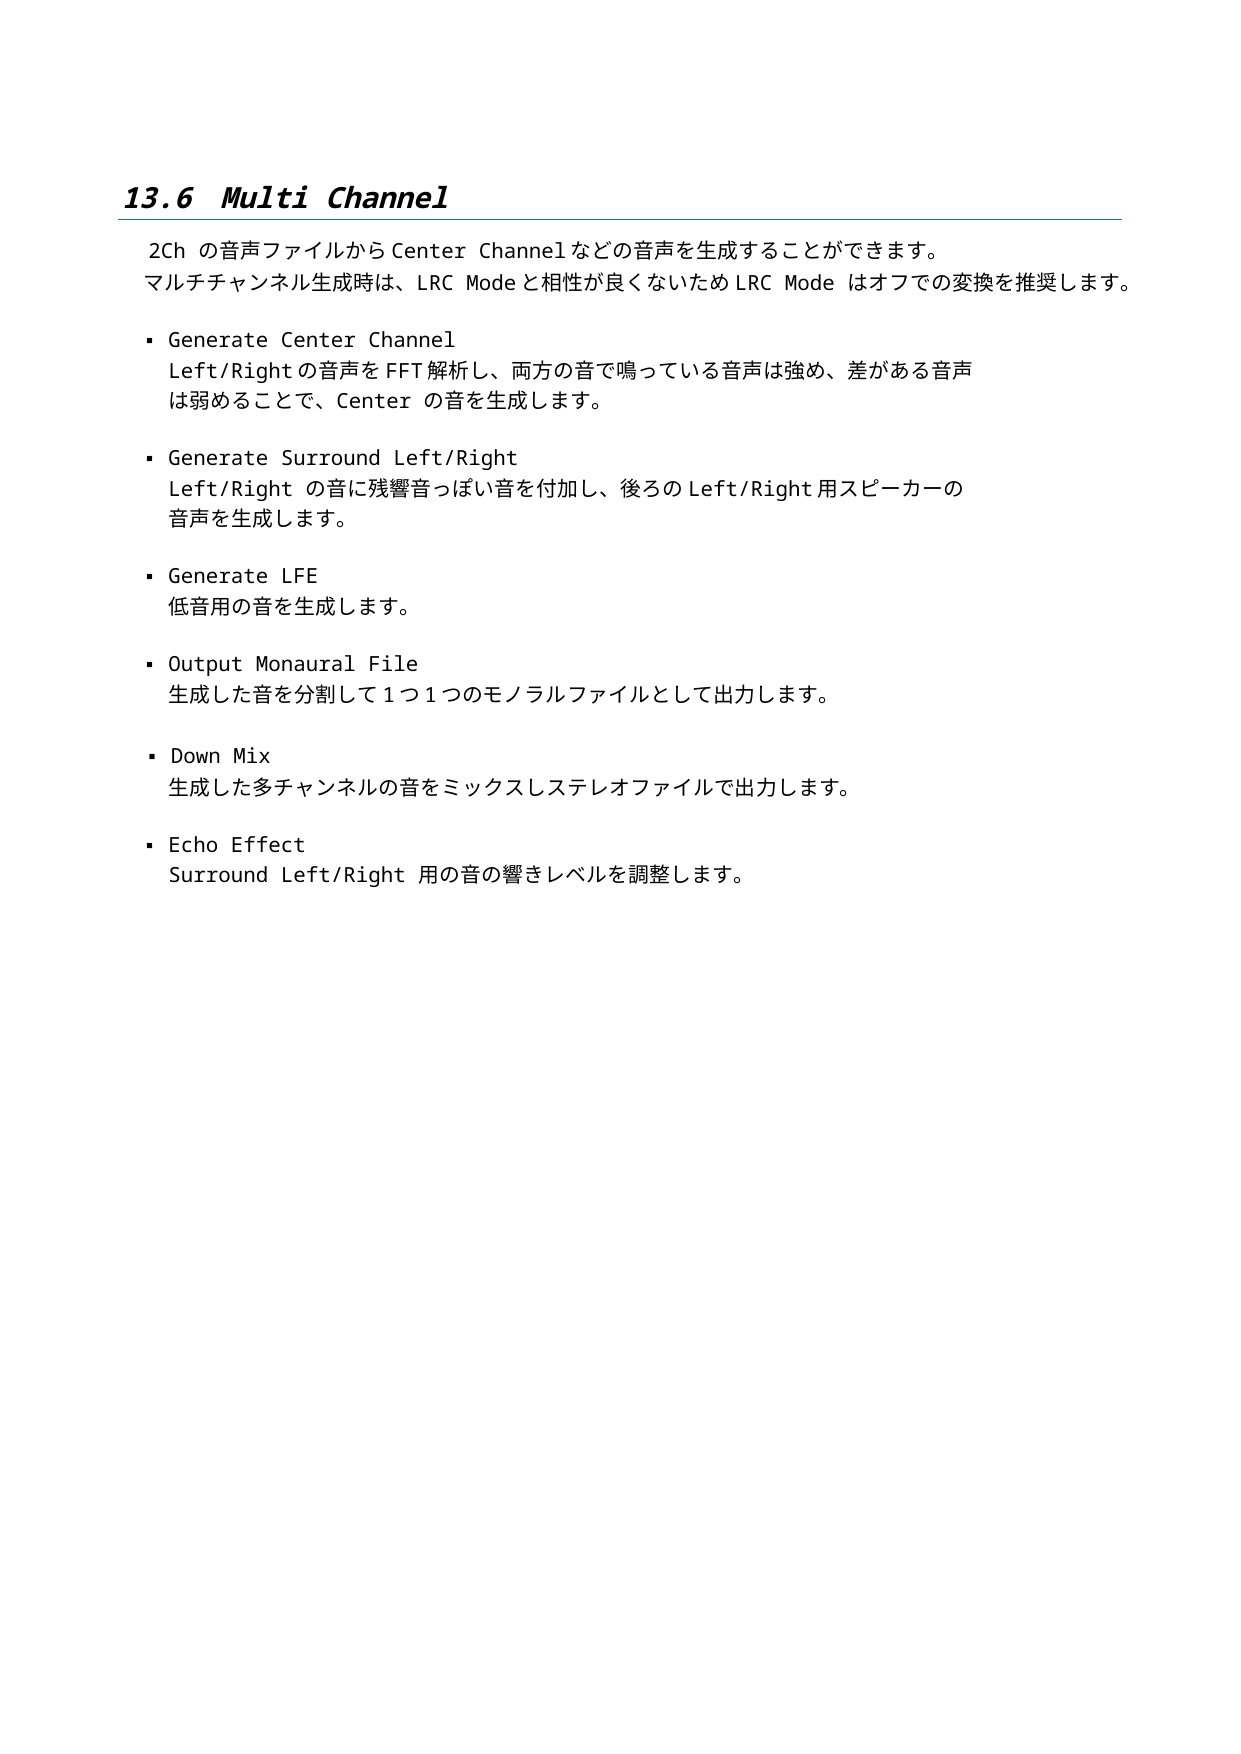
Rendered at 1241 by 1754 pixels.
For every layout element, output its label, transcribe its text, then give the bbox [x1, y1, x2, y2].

text は弱めることで、Center の音を生成します。 [118, 384, 1122, 415]
text ▪ Echo Effect [118, 829, 1122, 858]
subtitle Multi Channel [118, 172, 1122, 219]
text ▪ Down Mix [118, 737, 1122, 771]
text 生成した多チャンネルの音をミックスしステレオファイルで出力します。 [118, 771, 1122, 801]
text 2Ch の音声ファイルからCenter Channelなどの音声を生成することができます。 [118, 232, 1122, 266]
text ▪ Output Monaural File [118, 649, 1122, 677]
text 低音用の音を生成します。 [118, 590, 1122, 620]
text マルチチャンネル生成時は、LRC Modeと相性が良くないためLRC Mode はオフでの変換を推奨します。 [118, 266, 1122, 297]
text Surround Left/Right 用の音の響きレベルを調整します。 [118, 858, 1122, 889]
text 生成した音を分割して1つ1つのモノラルファイルとして出力します。 [118, 677, 1122, 708]
text ▪ Generate Surround Left/Right [118, 443, 1122, 472]
text ▪ Generate Center Channel [118, 325, 1122, 354]
text Left/Rightの音声をFFT解析し、両方の音で鳴っている音声は強め、差がある音声 [118, 354, 1122, 384]
text Left/Right の音に残響音っぽい音を付加し、後ろのLeft/Right用スピーカーの 音声を生成します。 [118, 472, 1122, 533]
text ▪ Generate LFE [118, 561, 1122, 590]
